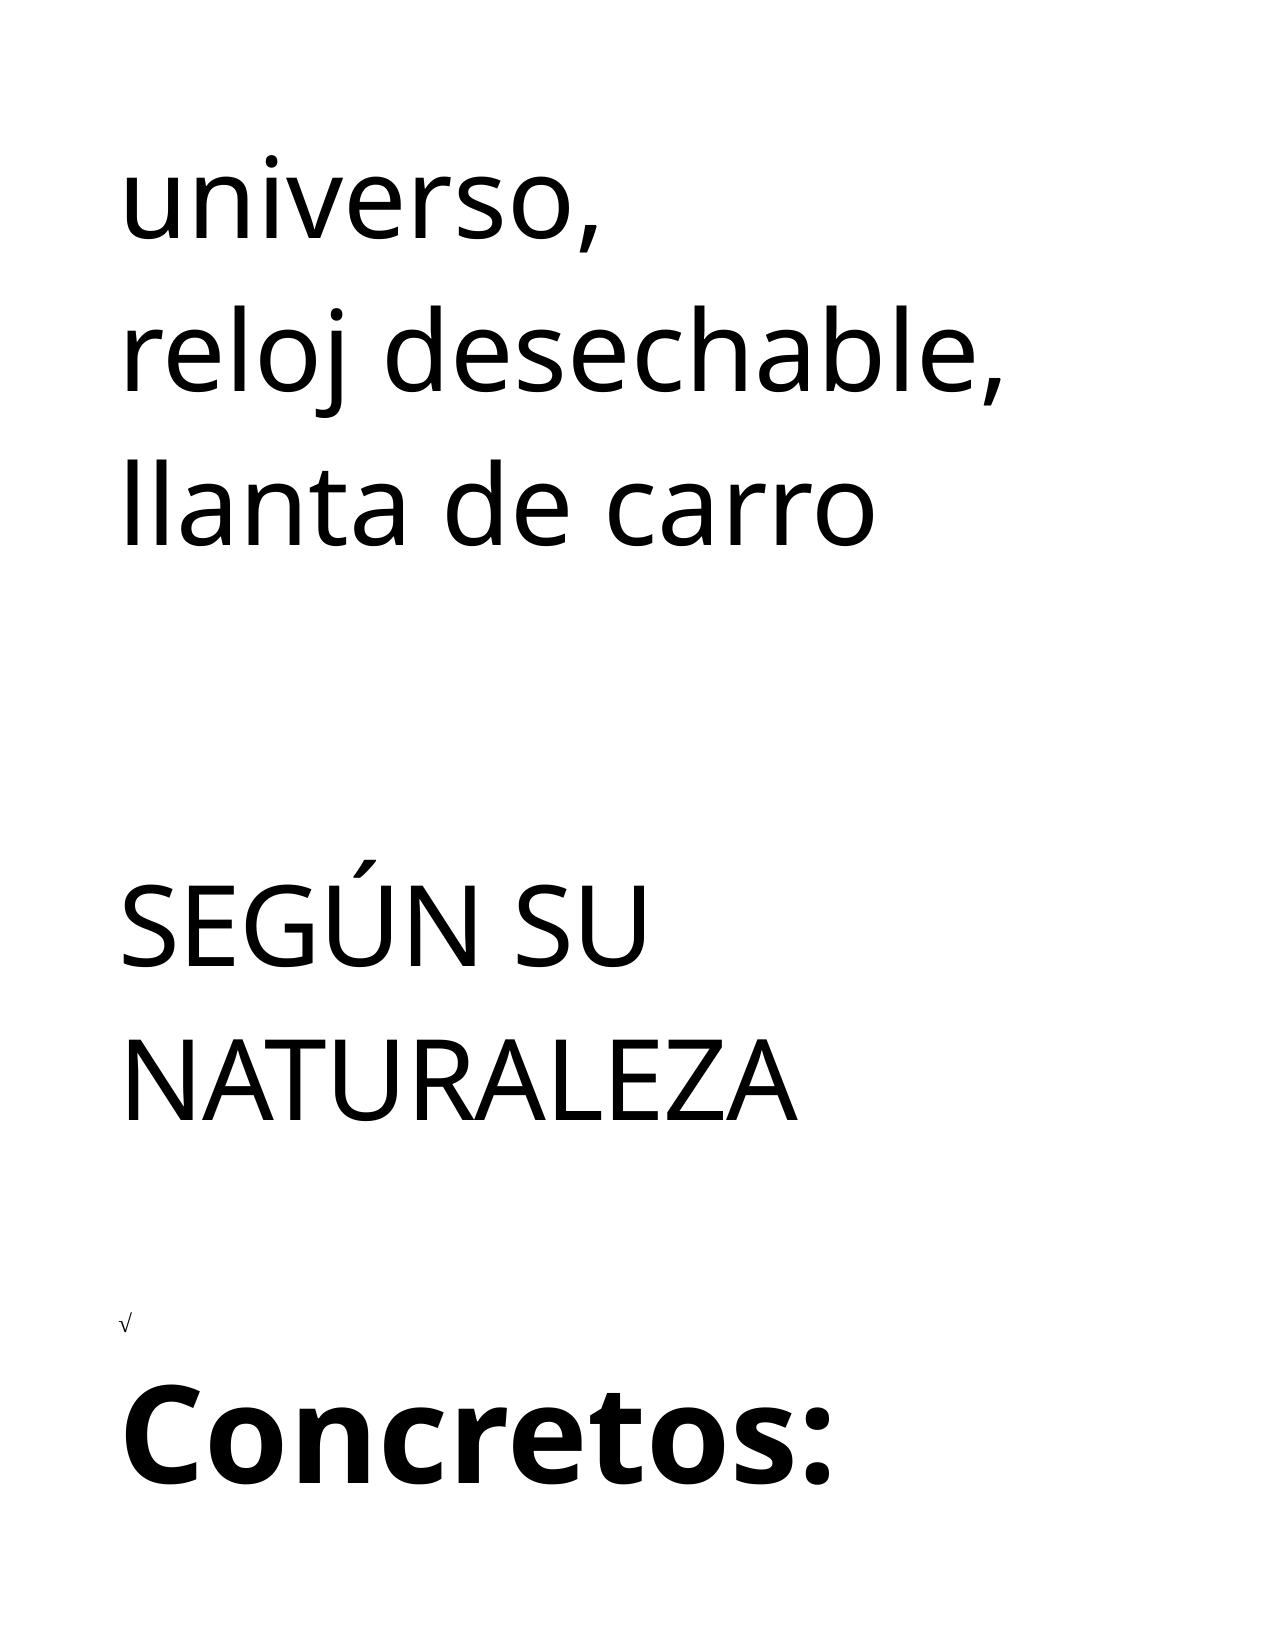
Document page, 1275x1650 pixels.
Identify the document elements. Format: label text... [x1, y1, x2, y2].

text universo, reloj desechable, llanta de carro [118, 118, 1157, 578]
text √ [118, 1309, 1157, 1338]
text Concretos: [118, 1338, 1157, 1523]
text SEGÚN SU NATURALEZA [118, 847, 1157, 1153]
